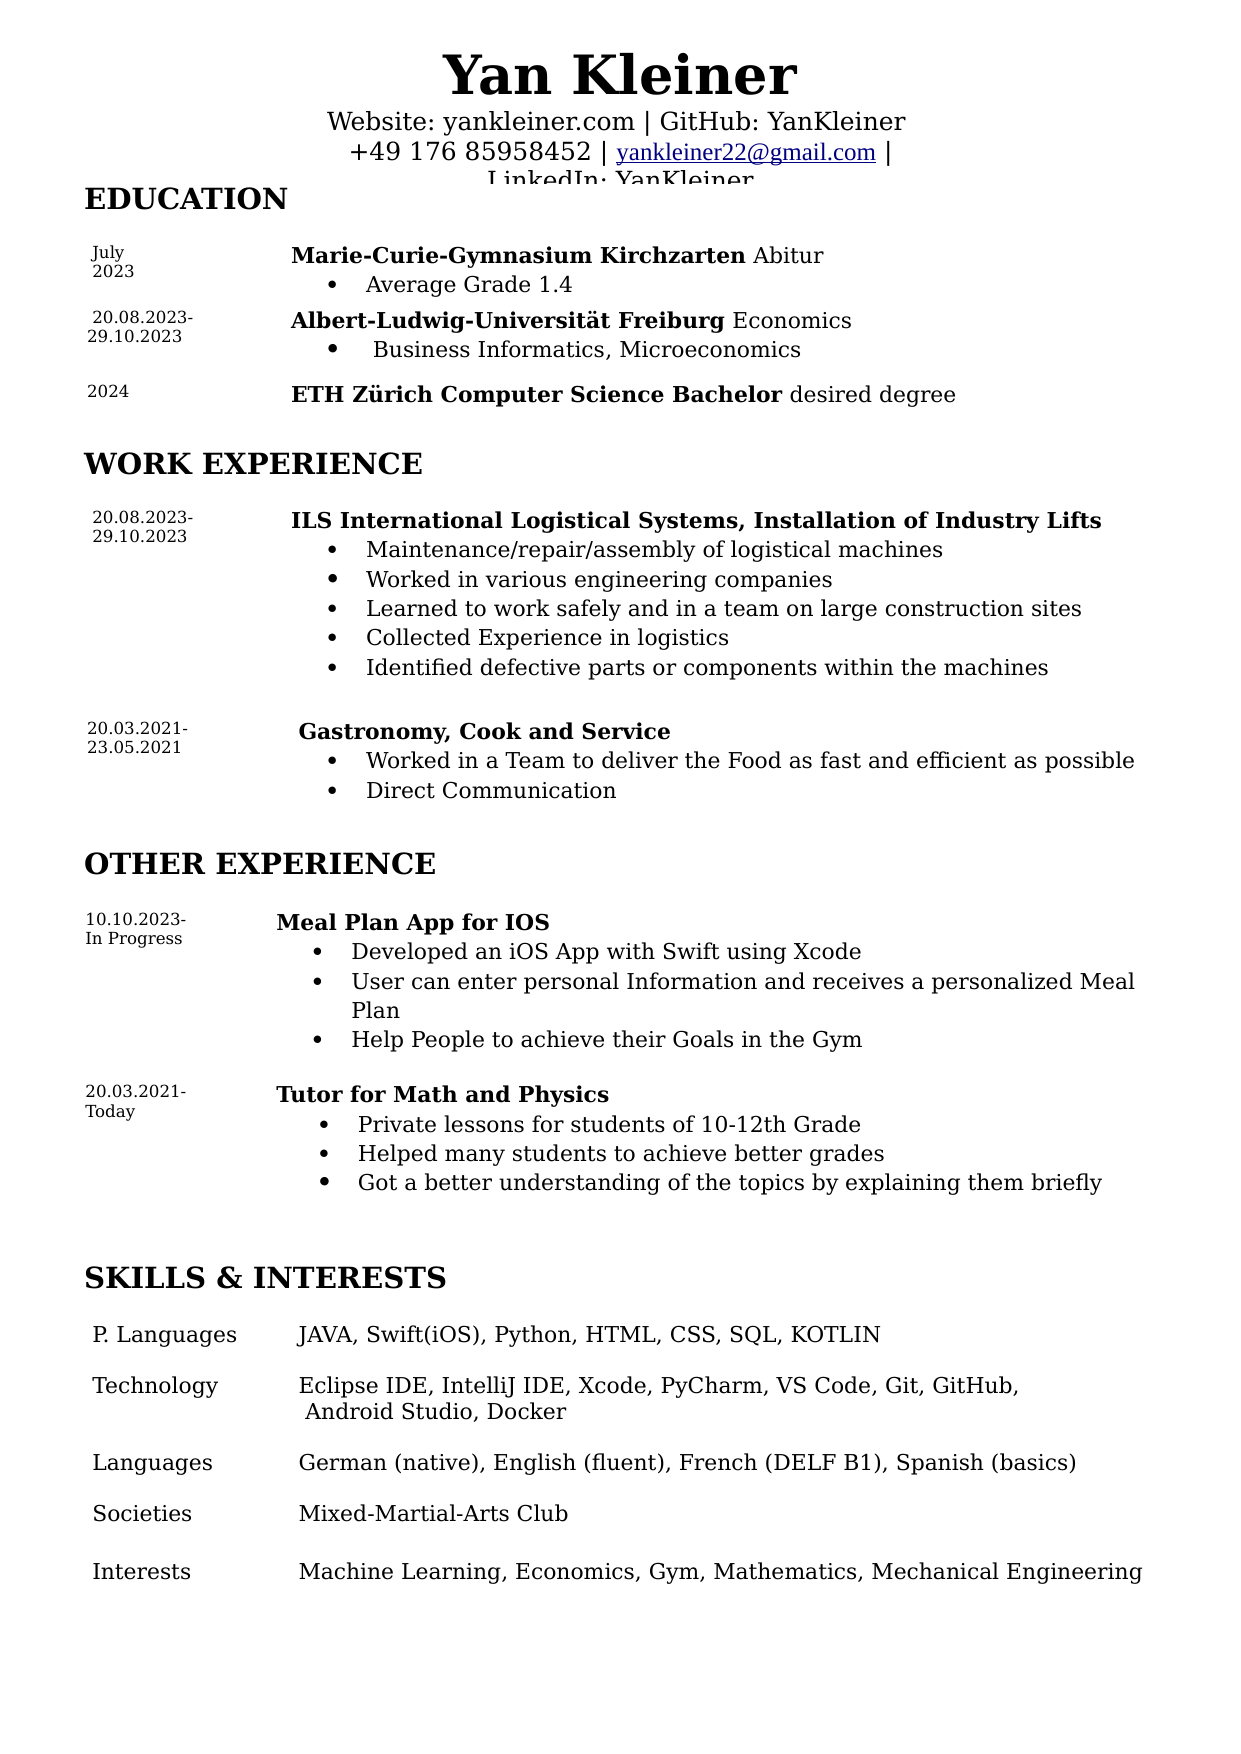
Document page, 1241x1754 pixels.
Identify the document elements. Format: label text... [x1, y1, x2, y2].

table_cell ETH Zürich Computer Science Bachelor desired degree [291, 382, 1156, 447]
text WORK EXPERIENCE [84, 447, 1157, 481]
table_cell Albert-Ludwig-Universität Freiburg Economics Business Informatics, Microeconomics [291, 308, 1156, 382]
text OTHER EXPERIENCE [84, 847, 1157, 881]
table_header P. Languages [92, 1322, 298, 1373]
table_header 10.10.2023- In Progress [85, 910, 276, 1082]
table_header 20.08.2023- 29.10.2023 [87, 508, 291, 719]
table_cell Eclipse IDE, IntelliJ IDE, Xcode, PyCharm, VS Code, Git, GitHub, Android Studio, Docker [298, 1373, 1153, 1450]
text SKILLS & INTERESTS [84, 1262, 1157, 1296]
table_cell [85, 1232, 276, 1262]
table_cell 20.03.2021- Today [85, 1082, 276, 1232]
text EDUCATION [84, 182, 1213, 216]
text Website: yankleiner.com | GitHub: YanKleiner [308, 108, 933, 137]
table_cell Societies [92, 1501, 298, 1559]
table_cell Gastronomy, Cook and Service Worked in a Team to deliver the Food as fast and efficient as possible Direct Communication [291, 719, 1156, 813]
table_cell German (native), English (fluent), French (DELF B1), Spanish (basics) [298, 1450, 1153, 1501]
table_cell 20.03.2021- 23.05.2021 [87, 719, 291, 813]
table_cell Machine Learning, Economics, Gym, Mathematics, Mechanical Engineering [298, 1560, 1153, 1589]
table_header Meal Plan App for IOS Developed an iOS App with Swift using Xcode User can enter personal Information and receives a personalized Meal Plan Help People to achieve their Goals in the Gym [276, 910, 1153, 1082]
table_cell Mixed-Martial-Arts Club [298, 1501, 1153, 1559]
table_cell Languages [92, 1450, 298, 1501]
table_header July 2023 [87, 243, 291, 308]
table_cell Tutor for Math and Physics Private lessons for students of 10-12th Grade Helped many students to achieve better grades Got a better understanding of the topics by explaining them briefly [276, 1082, 1153, 1232]
table_header ILS International Logistical Systems, Installation of Industry Lifts Maintenance/repair/assembly of logistical machines Worked in various engineering companies Learned to work safely and in a team on large construction sites Collected Experience in logistics Identified defective parts or components within the machines [291, 508, 1156, 719]
table_cell Interests [92, 1560, 298, 1589]
table_cell 2024 [87, 382, 291, 447]
text Yan Kleiner [308, 44, 933, 108]
table_cell 20.08.2023- 29.10.2023 [87, 308, 291, 382]
text +49 176 85958452 | yankleiner22@gmail.com | LinkedIn: YanKleiner [308, 137, 933, 183]
table_cell Technology [92, 1373, 298, 1450]
table_cell [276, 1232, 1153, 1262]
table_header Marie-Curie-Gymnasium Kirchzarten Abitur Average Grade 1.4 [291, 243, 1156, 308]
table_header JAVA, Swift(iOS), Python, HTML, CSS, SQL, KOTLIN [298, 1322, 1153, 1373]
